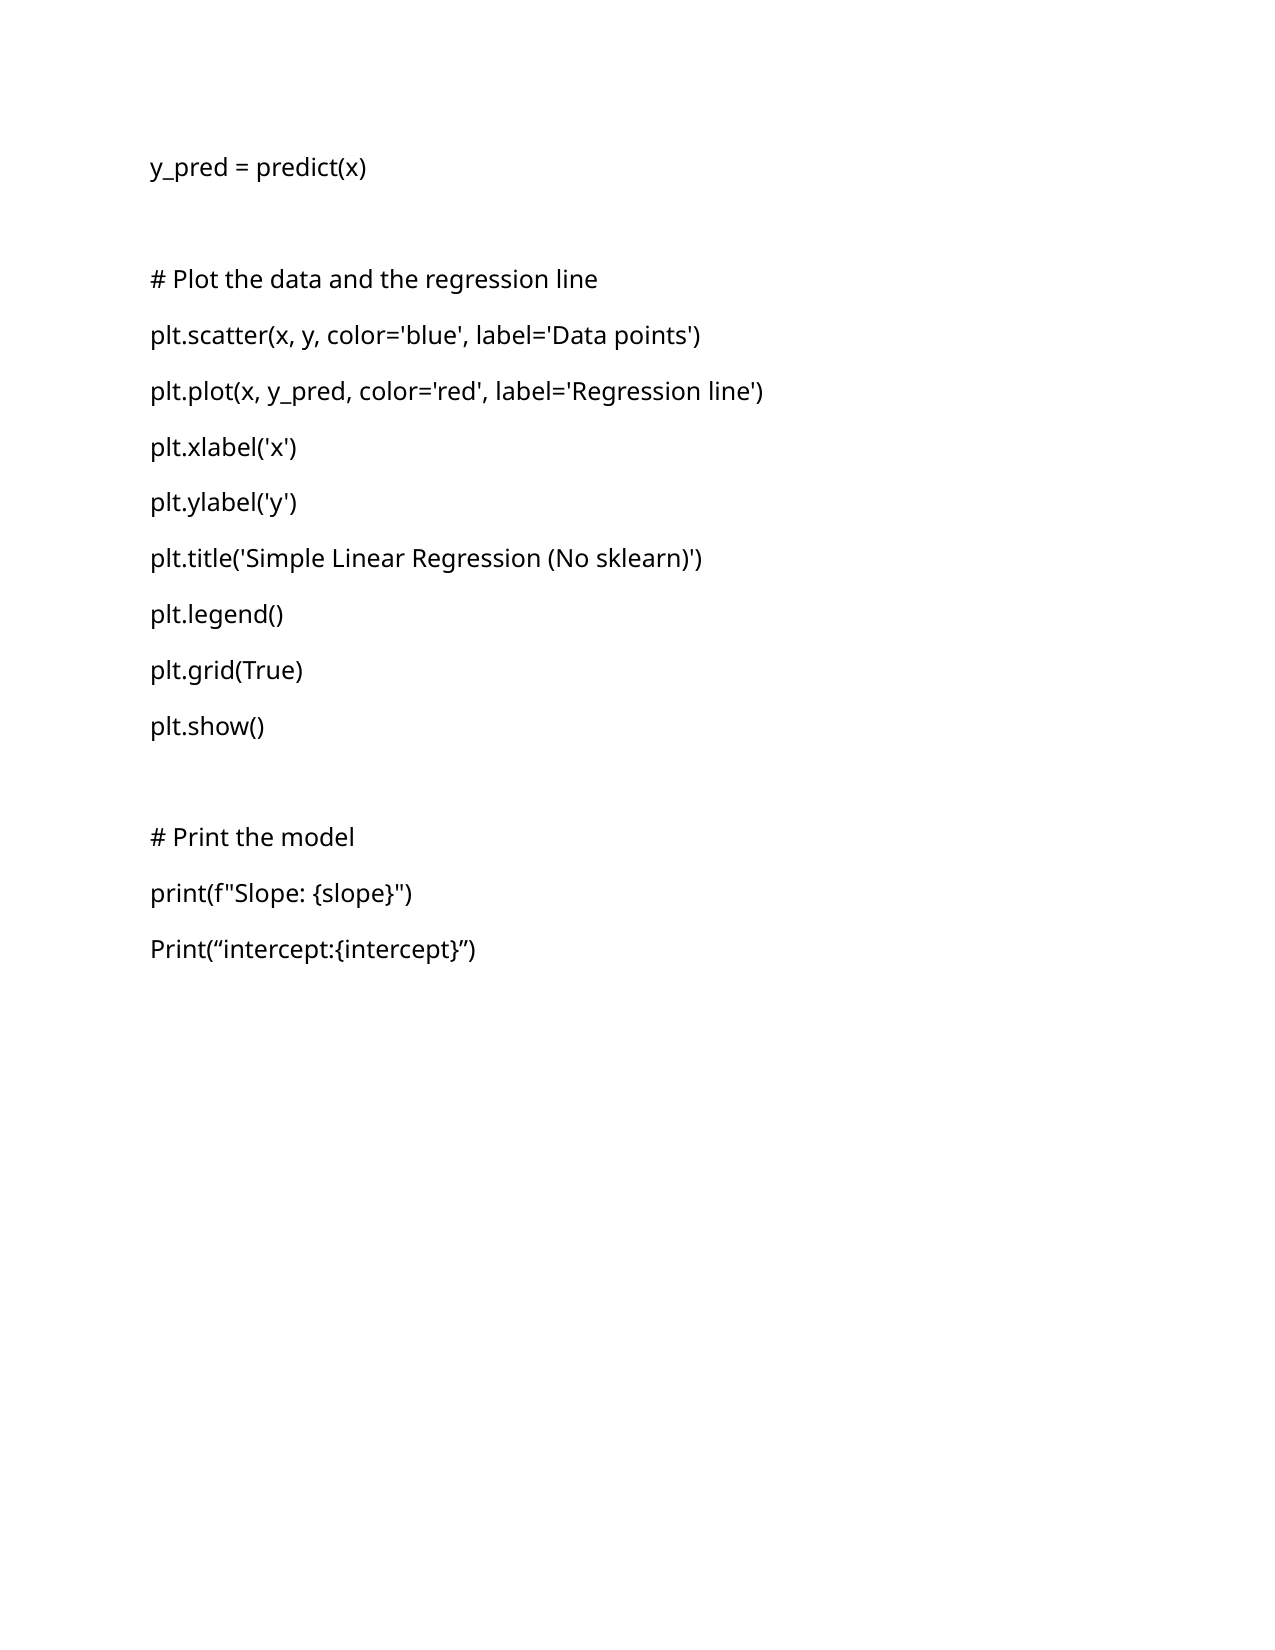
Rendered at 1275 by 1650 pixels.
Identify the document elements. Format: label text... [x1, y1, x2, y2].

text Print(“intercept:{intercept}”) [150, 932, 1125, 966]
text plt.show() [150, 708, 1125, 742]
text y_pred = predict(x) [150, 150, 1125, 184]
text print(f"Slope: {slope}") [150, 876, 1125, 910]
text plt.title('Simple Linear Regression (No sklearn)') [150, 541, 1125, 575]
text # Print the model [150, 820, 1125, 854]
text plt.ylabel('y') [150, 485, 1125, 519]
text plt.scatter(x, y, color='blue', label='Data points') [150, 317, 1125, 352]
text plt.grid(True) [150, 652, 1125, 687]
text plt.plot(x, y_pred, color='red', label='Regression line') [150, 373, 1125, 407]
text plt.xlabel('x') [150, 429, 1125, 463]
text plt.legend() [150, 597, 1125, 631]
text # Plot the data and the regression line [150, 262, 1125, 296]
